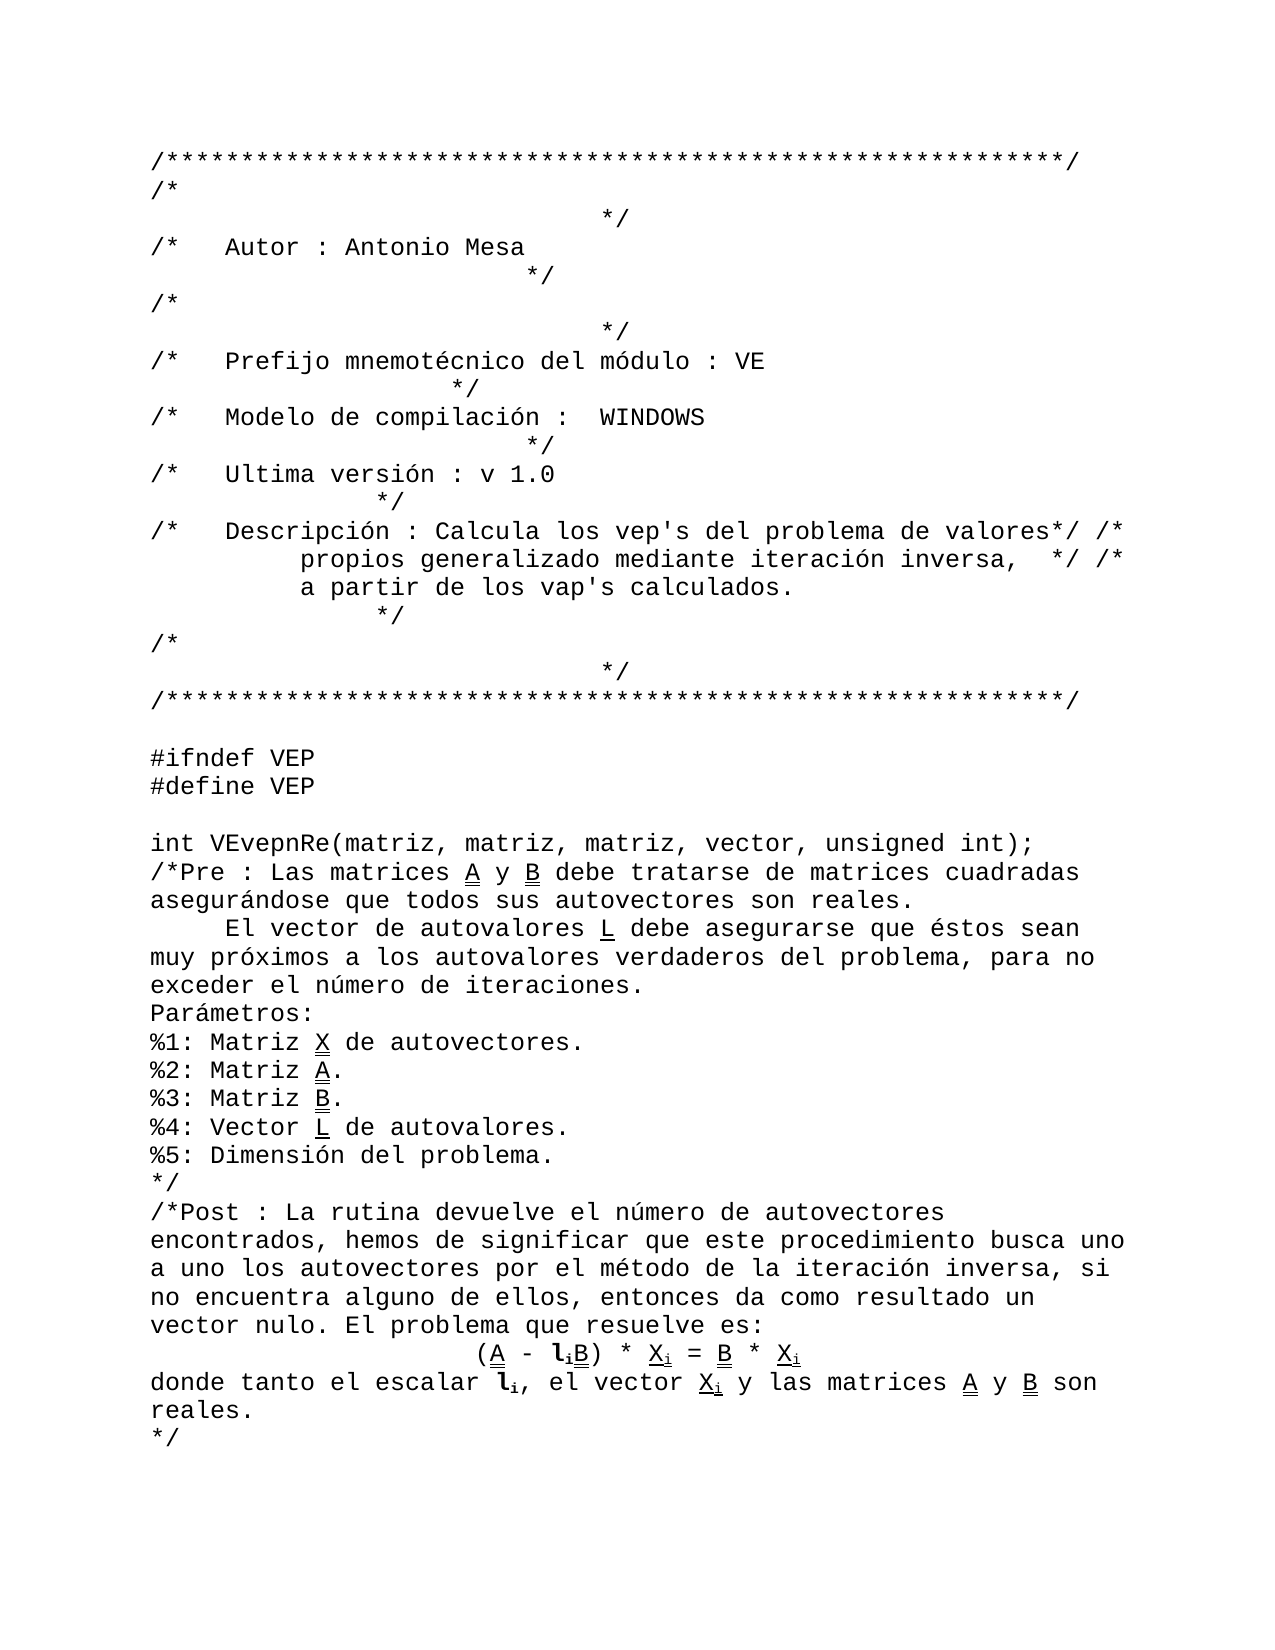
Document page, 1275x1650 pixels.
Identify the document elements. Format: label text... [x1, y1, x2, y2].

text /* */ [150, 178, 1125, 235]
text (A - liB) * Xi = B * Xi [150, 1341, 1125, 1369]
text /* Autor : Antonio Mesa */ [150, 235, 1125, 292]
text #ifndef VEP [150, 745, 1125, 774]
text /* Ultima versión : v 1.0 */ [150, 462, 1125, 518]
text /*Pre : Las matrices A y B debe tratarse de matrices cuadradas asegurándose que todos sus autovectores son reales. [150, 859, 1125, 916]
text /* Descripción : Calcula los vep's del problema de valores*/ /* propios generalizado mediante iteración inversa, */ /* a partir de los vap's calculados. */ [150, 518, 1125, 632]
text %3: Matriz B. [150, 1086, 1125, 1114]
text %2: Matriz A. [150, 1057, 1125, 1086]
text /* Modelo de compilación : WINDOWS */ [150, 405, 1125, 462]
text */ [150, 1171, 1125, 1199]
text %1: Matriz X de autovectores. [150, 1029, 1125, 1057]
text /************************************************************/ [150, 688, 1125, 717]
text /* Prefijo mnemotécnico del módulo : VE */ [150, 348, 1125, 405]
text /************************************************************/ [150, 150, 1125, 178]
text /* */ [150, 292, 1125, 348]
text int VEvepnRe(matriz, matriz, matriz, vector, unsigned int); [150, 831, 1125, 859]
text Parámetros: [150, 1001, 1125, 1029]
text El vector de autovalores L debe asegurarse que éstos sean muy próximos a los autovalores verdaderos del problema, para no exceder el número de iteraciones. [150, 916, 1125, 1001]
text %4: Vector L de autovalores. [150, 1114, 1125, 1142]
text /*Post : La rutina devuelve el número de autovectores encontrados, hemos de significar que este procedimiento busca uno a uno los autovectores por el método de la iteración inversa, si no encuentra alguno de ellos, entonces da como resultado un vector nulo. El problema que resuelve es: [150, 1199, 1125, 1341]
text donde tanto el escalar li, el vector Xi y las matrices A y B son reales. [150, 1369, 1125, 1426]
text */ [150, 1426, 1125, 1454]
text %5: Dimensión del problema. [150, 1142, 1125, 1171]
text #define VEP [150, 774, 1125, 802]
text /* */ [150, 632, 1125, 688]
